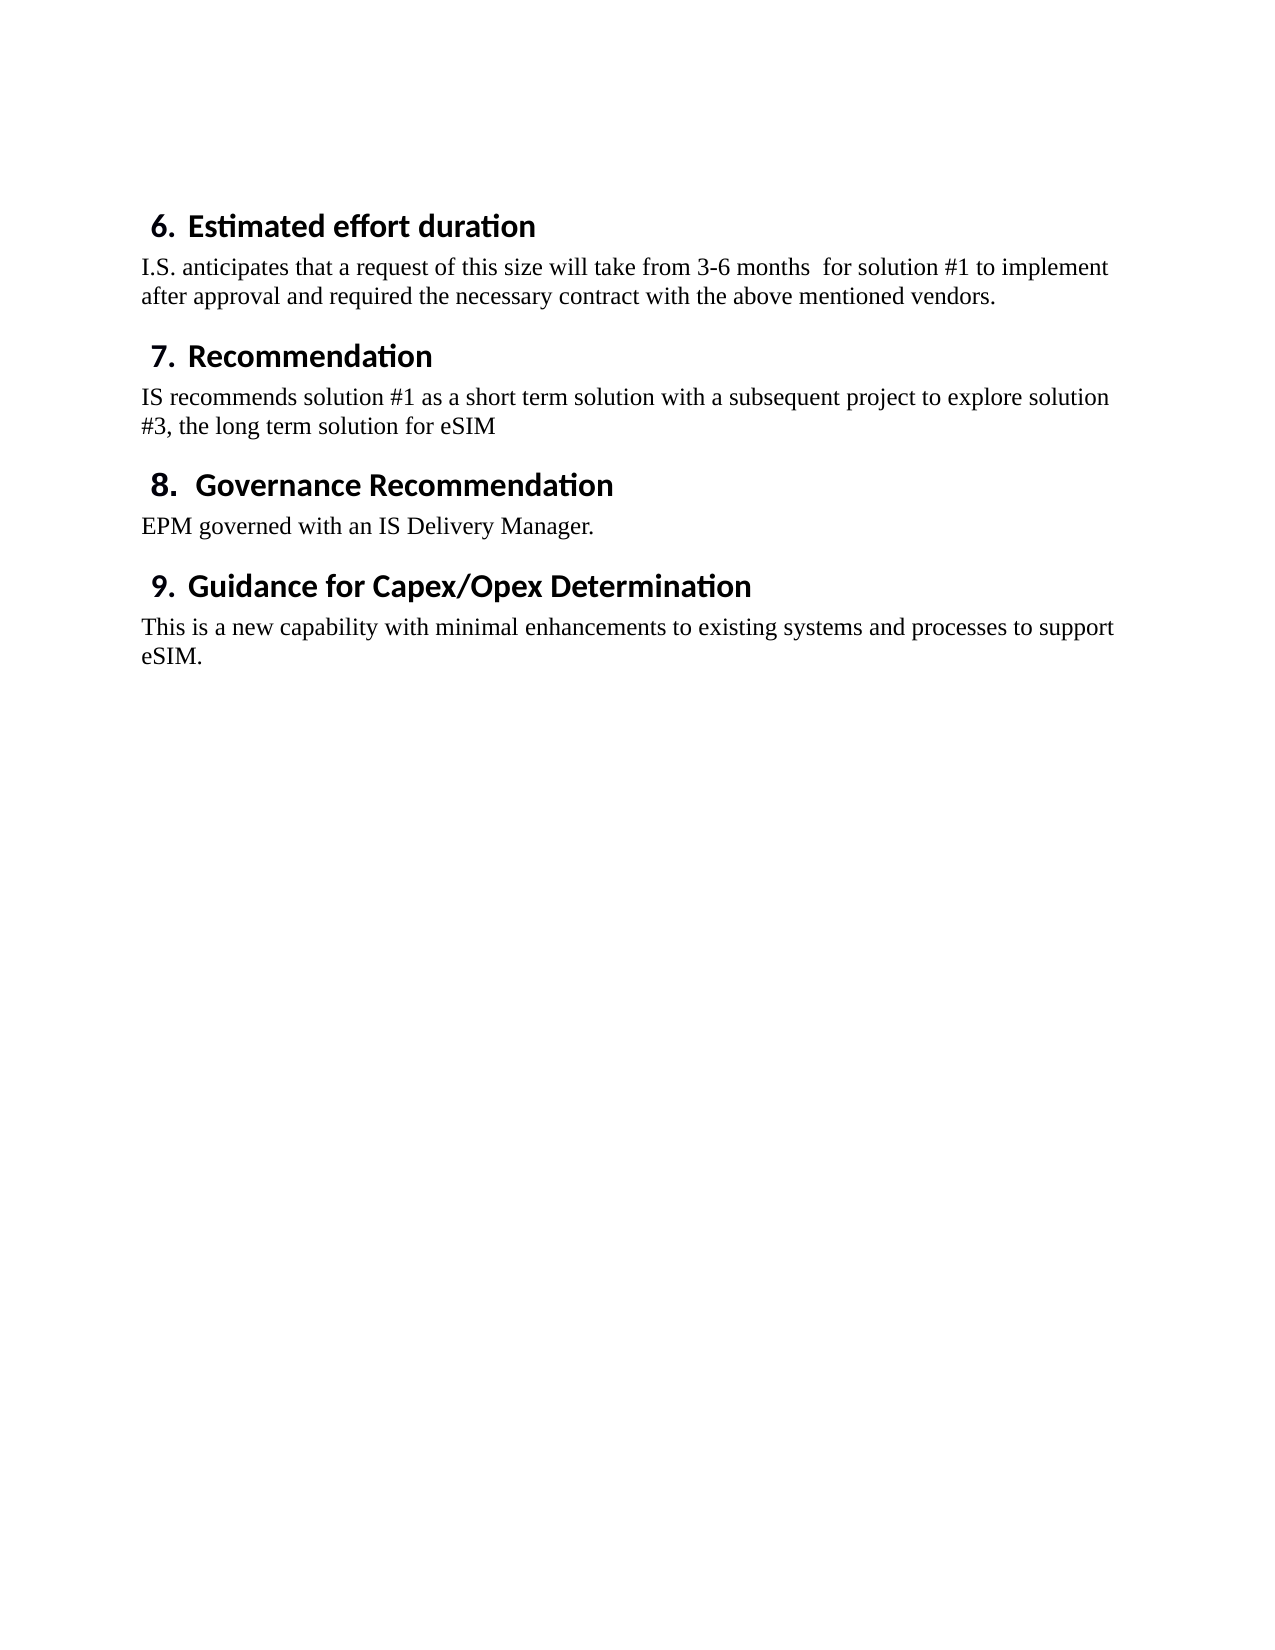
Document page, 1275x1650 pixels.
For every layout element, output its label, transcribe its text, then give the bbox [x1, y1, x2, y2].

subtitle Recommendation [150, 335, 1125, 376]
subtitle Guidance for Capex/Opex Determination [150, 565, 1125, 606]
subtitle Governance Recommendation [150, 464, 1125, 505]
text This is a new capability with minimal enhancements to existing systems and processes to support eSIM. [141, 612, 1125, 670]
text EPM governed with an IS Delivery Manager. [141, 511, 1125, 540]
text IS recommends solution #1 as a short term solution with a subsequent project to explore solution #3, the long term solution for eSIM [141, 382, 1125, 439]
text I.S. anticipates that a request of this size will take from 3-6 months for solution #1 to implement after approval and required the necessary contract with the above mentioned vendors. [141, 252, 1125, 310]
subtitle Estimated effort duration [150, 206, 1125, 246]
